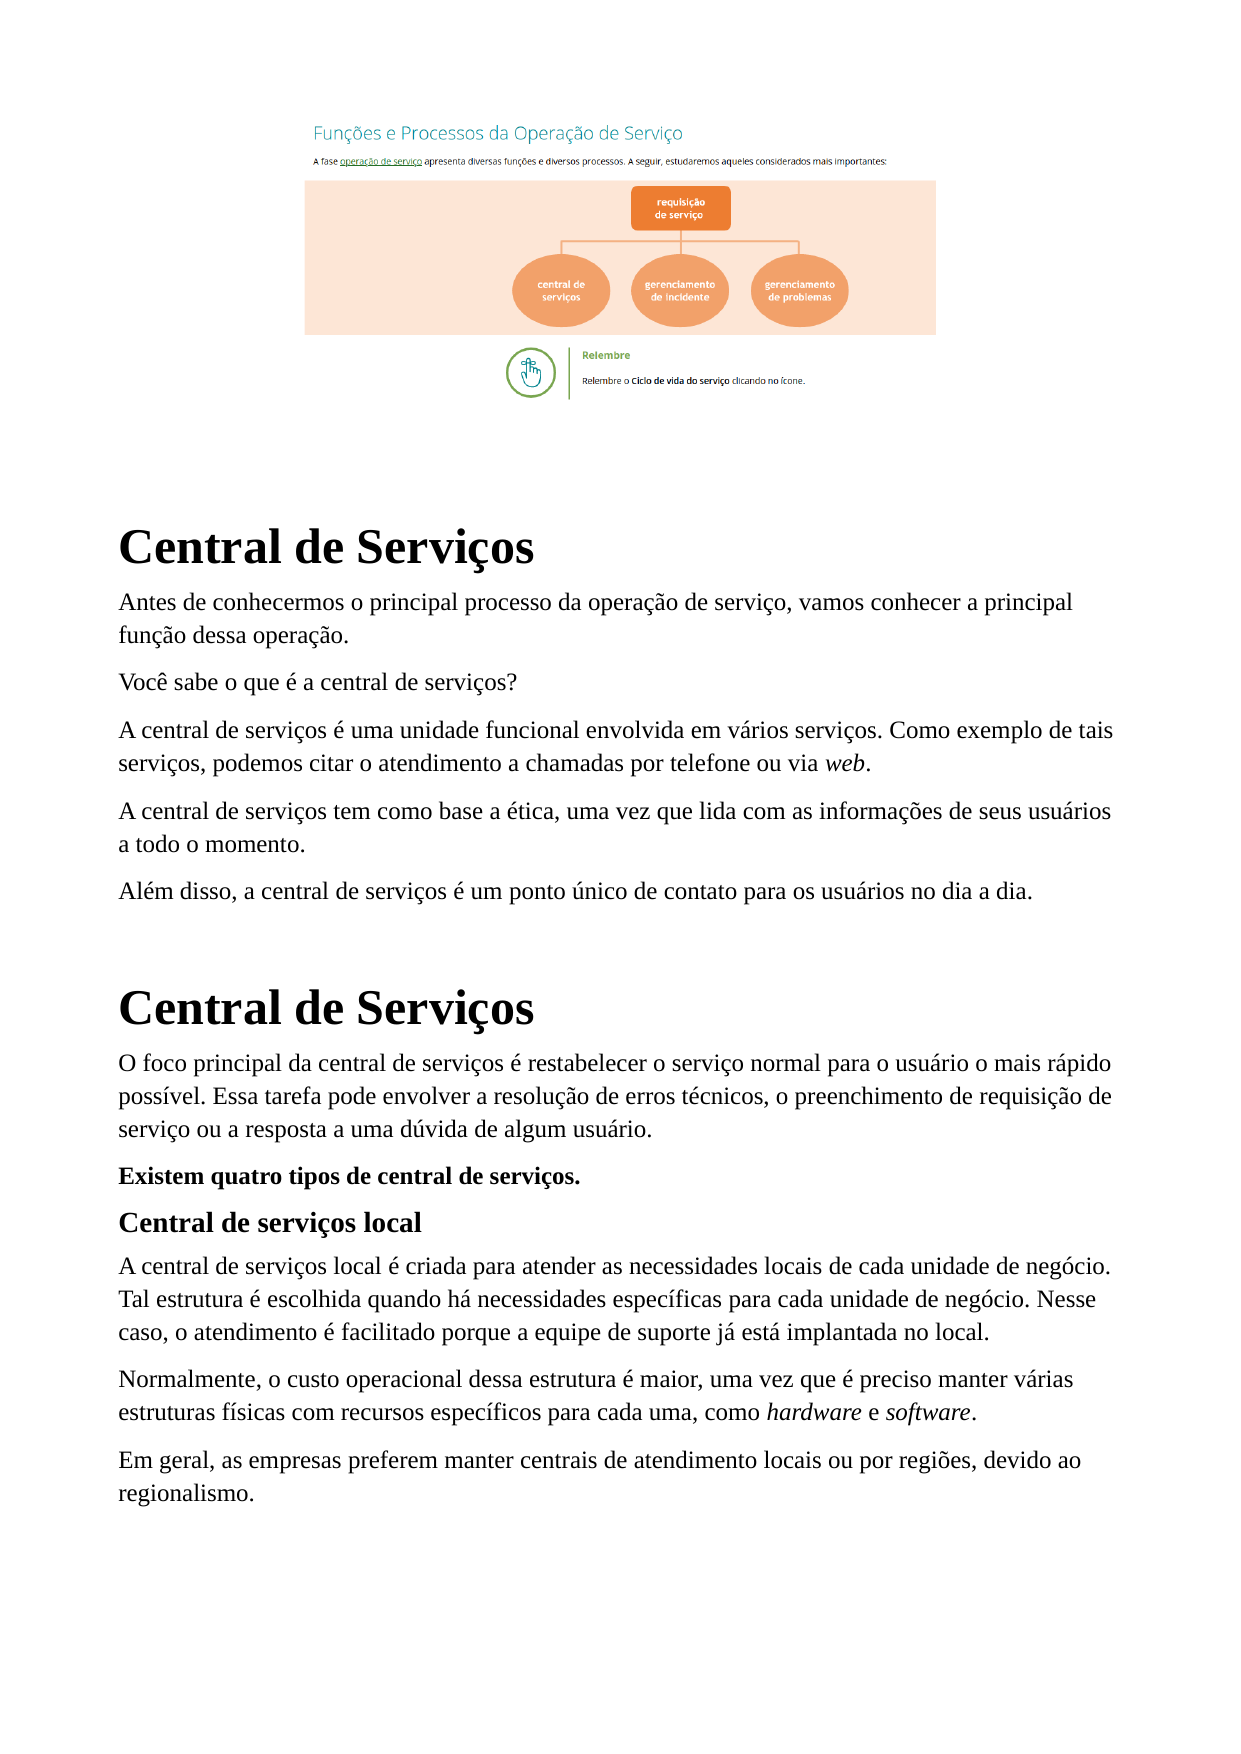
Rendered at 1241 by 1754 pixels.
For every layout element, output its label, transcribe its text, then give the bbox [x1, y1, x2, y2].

text A central de serviços local é criada para atender as necessidades locais de cada unidade de negócio. Tal estrutura é escolhida quando há necessidades específicas para cada unidade de negócio. Nesse caso, o atendimento é facilitado porque a equipe de suporte já está implantada no local. [118, 1251, 1122, 1346]
picture [304, 118, 936, 425]
subtitle Central de serviços local [118, 1205, 1122, 1238]
text Normalmente, o custo operacional dessa estrutura é maior, uma vez que é preciso manter várias estruturas físicas com recursos específicos para cada uma, como hardware e software. [118, 1364, 1122, 1426]
text Antes de conhecermos o principal processo da operação de serviço, vamos conhecer a principal função dessa operação. [118, 587, 1122, 649]
subtitle Central de Serviços [118, 517, 1122, 574]
text O foco principal da central de serviços é restabelecer o serviço normal para o usuário o mais rápido possível. Essa tarefa pode envolver a resolução de erros técnicos, o preenchimento de requisição de serviço ou a resposta a uma dúvida de algum usuário. [118, 1048, 1122, 1142]
text Você sabe o que é a central de serviços? [118, 667, 1122, 696]
text Existem quatro tipos de central de serviços. [118, 1161, 1122, 1190]
text A central de serviços é uma unidade funcional envolvida em vários serviços. Como exemplo de tais serviços, podemos citar o atendimento a chamadas por telefone ou via web. [118, 715, 1122, 777]
subtitle Central de Serviços [118, 978, 1122, 1035]
text Além disso, a central de serviços é um ponto único de contato para os usuários no dia a dia. [118, 876, 1122, 905]
text Em geral, as empresas preferem manter centrais de atendimento locais ou por regiões, devido ao regionalismo. [118, 1445, 1122, 1507]
text A central de serviços tem como base a ética, uma vez que lida com as informações de seus usuários a todo o momento. [118, 796, 1122, 857]
